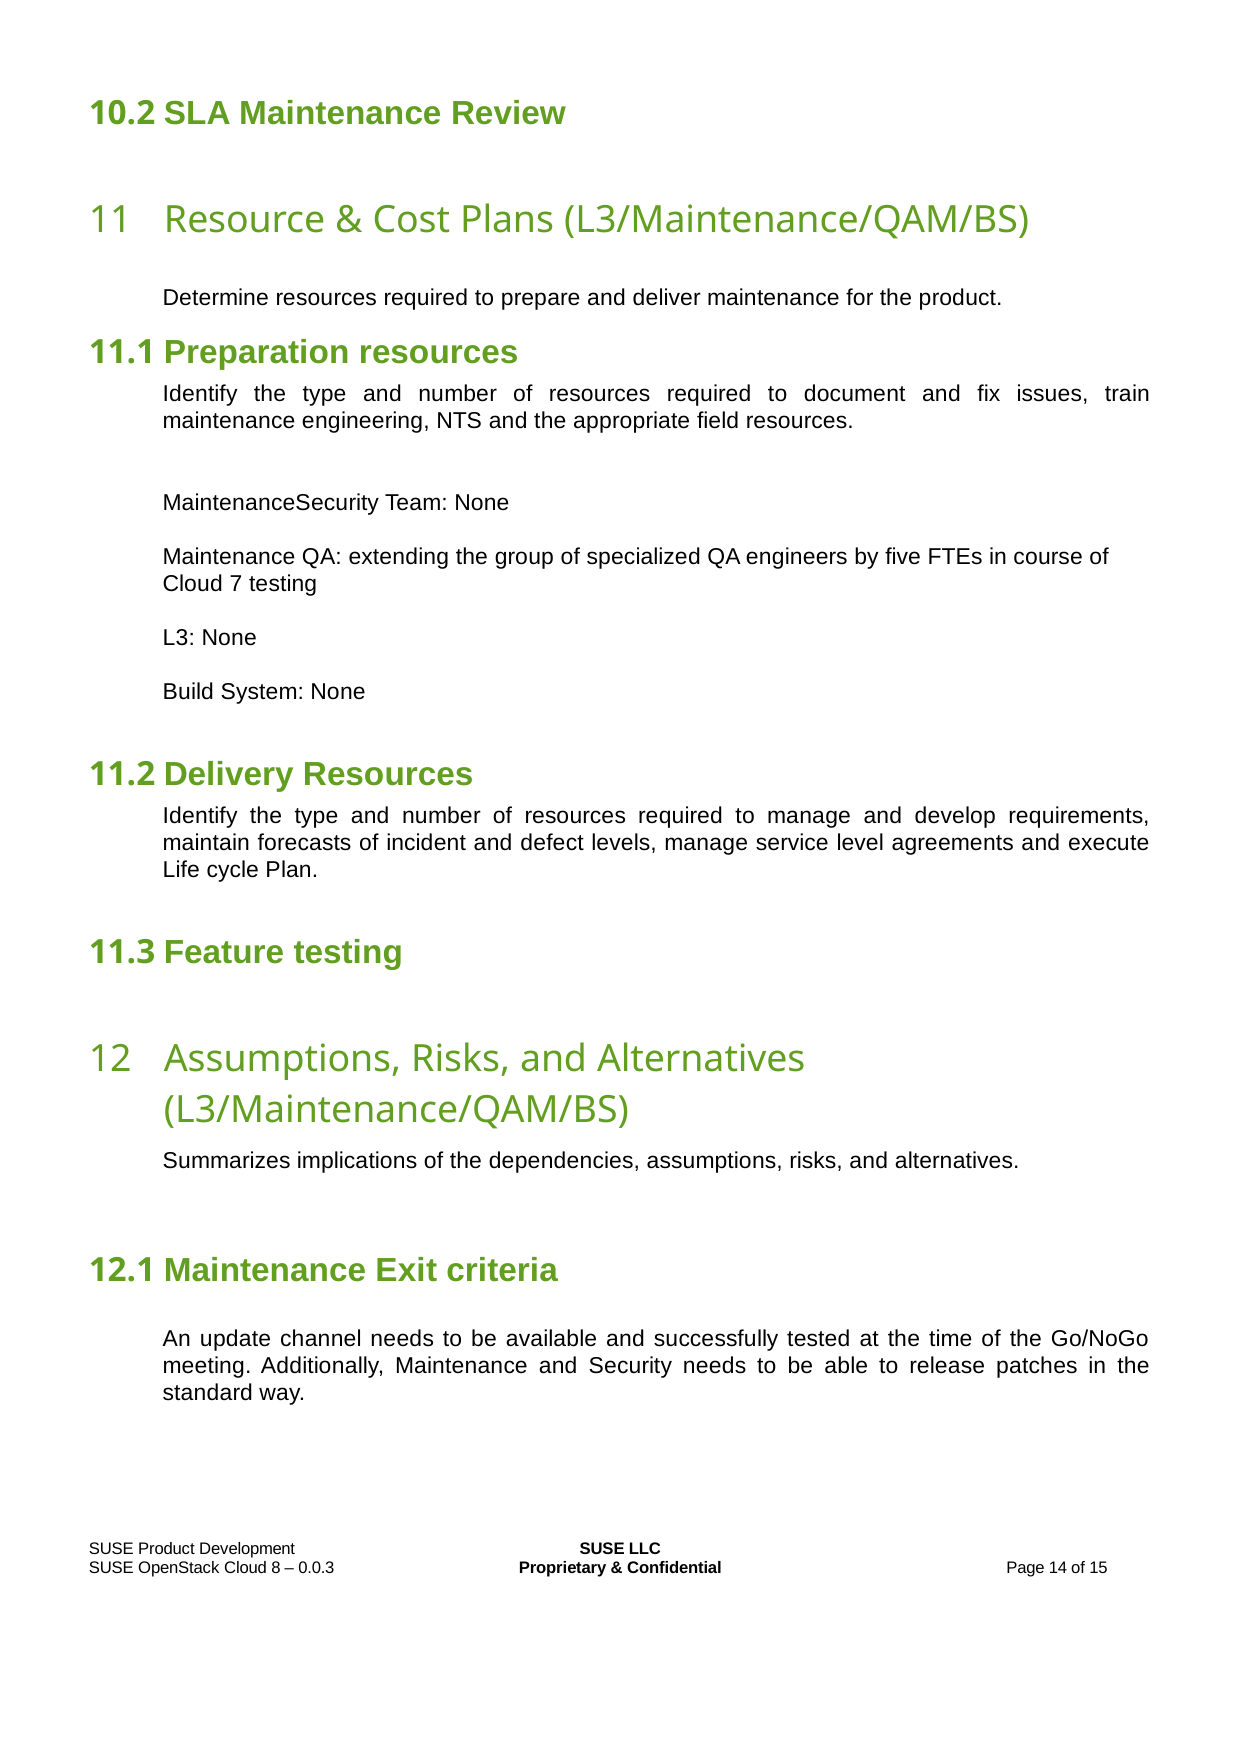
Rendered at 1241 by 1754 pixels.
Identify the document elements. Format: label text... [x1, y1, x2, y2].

text Maintenance QA: extending the group of specialized QA engineers by five FTEs in course of [88, 542, 1152, 569]
text An update channel needs to be available and successfully tested at the time of the Go/NoGo meeting. Additionally, Maintenance and Security needs to be able to release patches in the standard way. [162, 1324, 1152, 1405]
subtitle SLA Maintenance Review [88, 88, 1152, 134]
text Identify the type and number of resources required to document and fix issues, train maintenance engineering, NTS and the appropriate field resources. [162, 380, 1152, 434]
subtitle Assumptions, Risks, and Alternatives (L3/Maintenance/QAM/BS) [88, 1032, 1152, 1134]
subtitle Resource & Cost Plans (L3/Maintenance/QAM/BS) [88, 192, 1152, 243]
text Build System: None [88, 678, 1152, 705]
text Summarizes implications of the dependencies, assumptions, risks, and alternatives. [162, 1146, 1152, 1173]
text Determine resources required to prepare and deliver maintenance for the product. [162, 283, 1152, 310]
subtitle Delivery Resources [88, 750, 1152, 796]
text L3: None [88, 623, 1152, 651]
text Cloud 7 testing [88, 569, 1152, 596]
subtitle Maintenance Exit criteria [88, 1245, 1152, 1291]
subtitle Feature testing [88, 928, 1152, 974]
subtitle Preparation resources [88, 328, 1152, 374]
text MaintenanceSecurity Team: None [88, 488, 1152, 515]
text Identify the type and number of resources required to manage and develop requirements, maintain forecasts of incident and defect levels, manage service level agreements and execute Life cycle Plan. [162, 802, 1152, 883]
